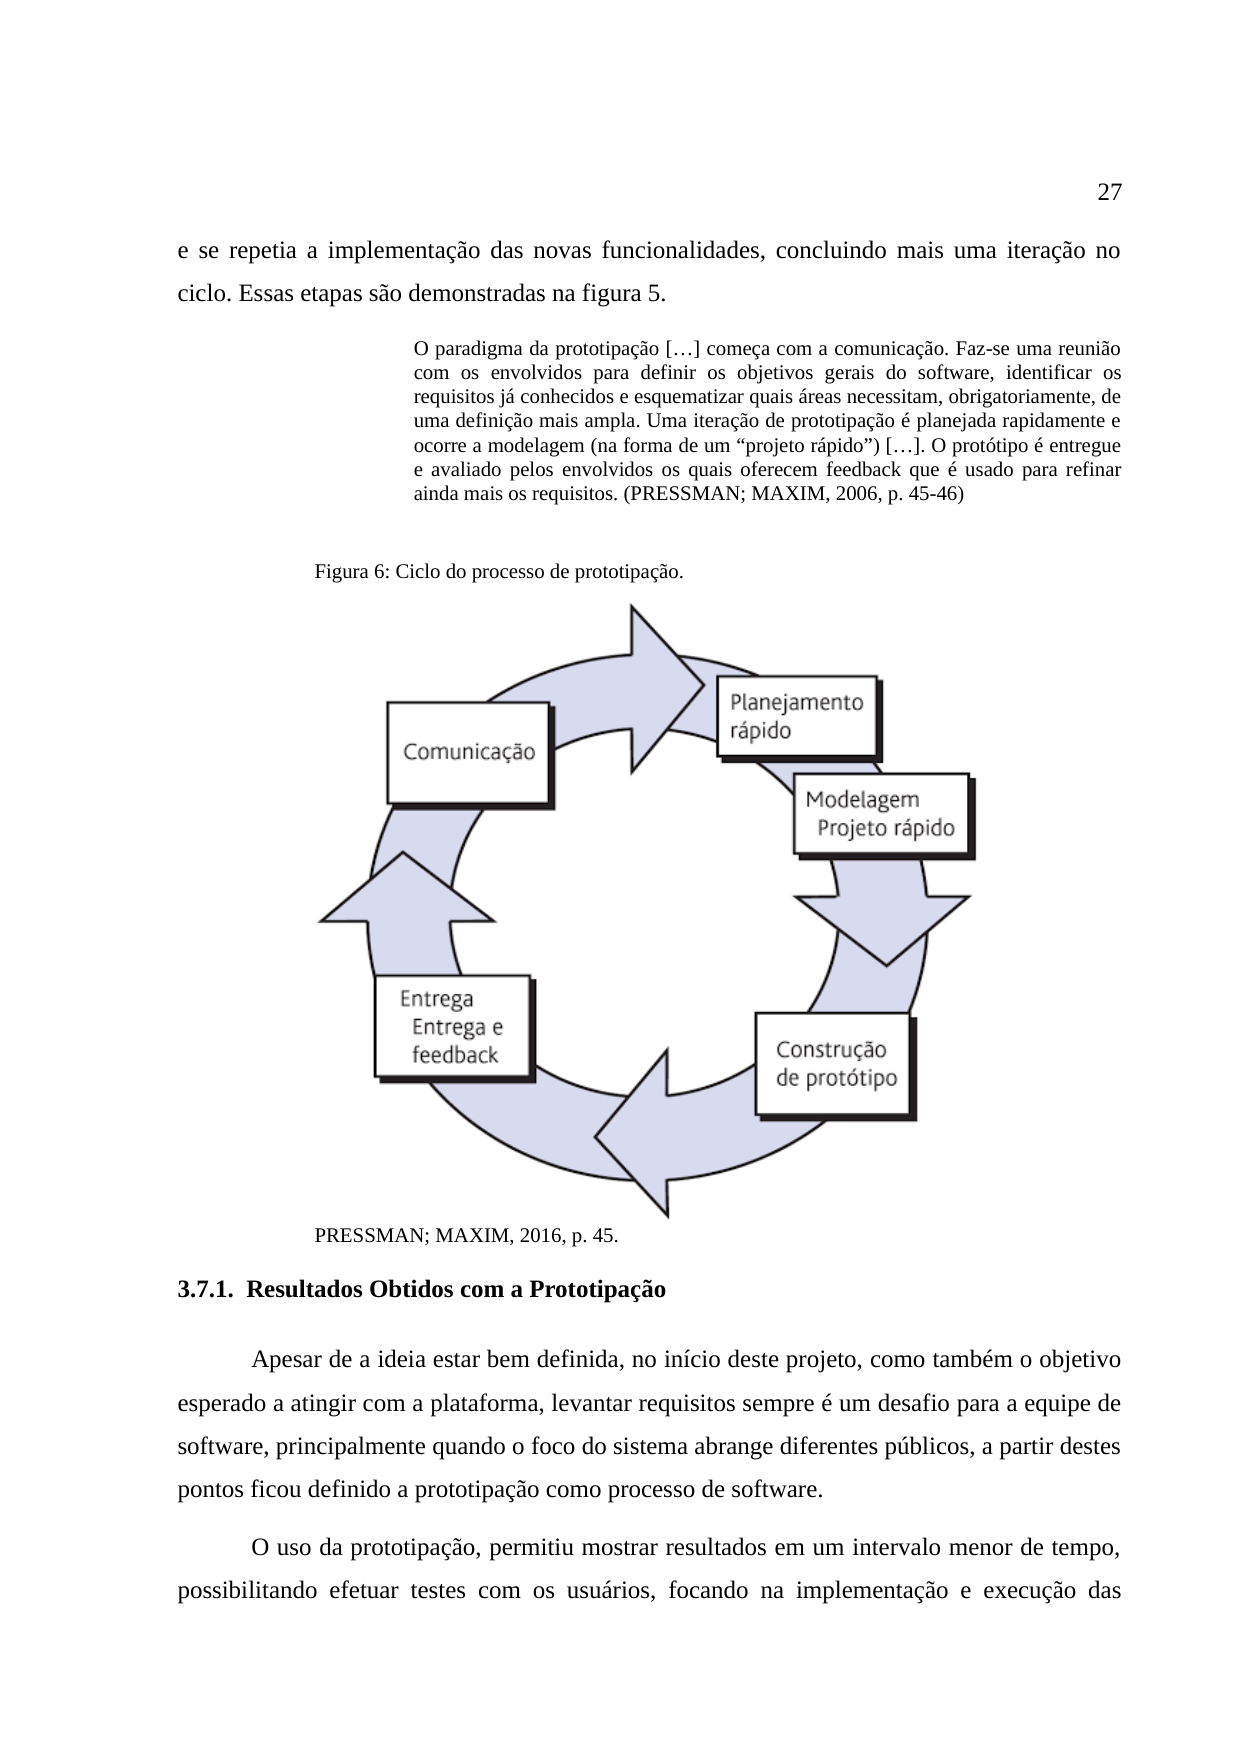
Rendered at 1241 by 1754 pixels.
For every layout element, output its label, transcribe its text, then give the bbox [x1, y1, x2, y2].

subtitle Resultados Obtidos com a Prototipação [177, 1274, 1122, 1303]
text e se repetia a implementação das novas funcionalidades, concluindo mais uma iteração no ciclo. Essas etapas são demonstradas na figura 5. [177, 235, 1122, 307]
text Apesar de a ideia estar bem definida, no início deste projeto, como também o objetivo esperado a atingir com a plataforma, levantar requisitos sempre é um desafio para a equipe de software, principalmente quando o foco do sistema abrange diferentes públicos, a partir destes pontos ficou definido a prototipação como processo de software. [177, 1344, 1122, 1503]
text O paradigma da prototipação […] começa com a comunicação. Faz-se uma reunião com os envolvidos para definir os objetivos gerais do software, identificar os requisitos já conhecidos e esquematizar quais áreas necessitam, obrigatoriamente, de uma definição mais ampla. Uma iteração de prototipação é planejada rapidamente e ocorre a modelagem (na forma de um “projeto rápido”) […]. O protótipo é entregue e avaliado pelos envolvidos os quais oferecem feedback que é usado para refinar ainda mais os requisitos. (PRESSMAN; MAXIM, 2006, p. 45-46) [413, 336, 1122, 505]
picture [314, 595, 985, 1224]
text PRESSMAN; MAXIM, 2016, p. 45. [314, 1224, 985, 1247]
text Figura 6: Ciclo do processo de prototipação. [314, 559, 985, 595]
text O uso da prototipação, permitiu mostrar resultados em um intervalo menor de tempo, possibilitando efetuar testes com os usuários, focando na implementação e execução das [177, 1532, 1122, 1603]
